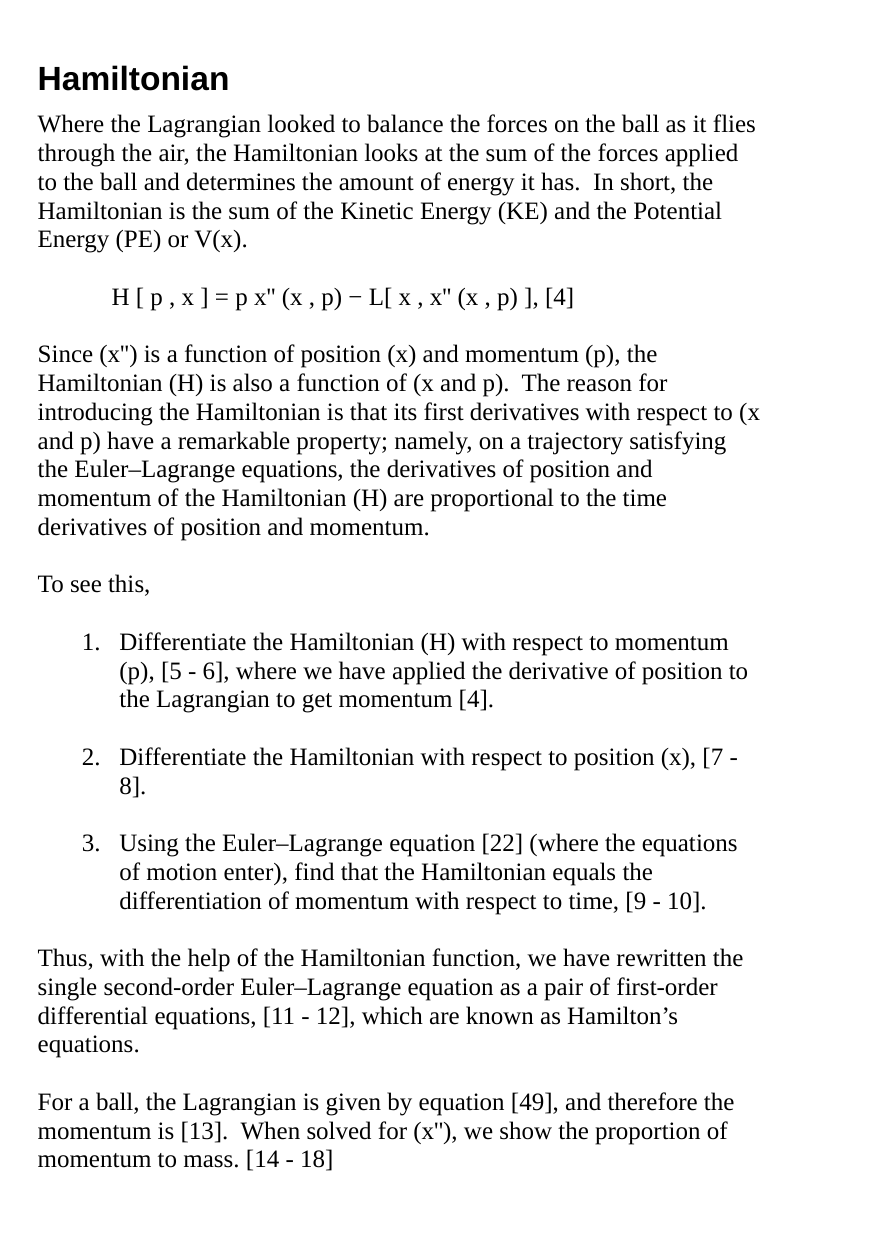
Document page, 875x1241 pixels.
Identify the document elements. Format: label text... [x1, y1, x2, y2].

text H [ p , x ] = p x'' (x , p) − L[ x , x'' (x , p) ], [4] [37, 282, 762, 311]
text Thus, with the help of the Hamiltonian function, we have rewritten the single second-order Euler–Lagrange equation as a pair of first-order differential equations, [11 - 12], which are known as Hamilton’s equations. [37, 943, 762, 1058]
list Differentiate the Hamiltonian (H) with respect to momentum (p), [5 - 6], where we have applied the derivative of position to the Lagrangian to get momentum [4]. [82, 627, 762, 713]
list Differentiate the Hamiltonian with respect to position (x), [7 - 8]. [82, 742, 762, 799]
text Where the Lagrangian looked to balance the forces on the ball as it flies through the air, the Hamiltonian looks at the sum of the forces applied to the ball and determines the amount of energy it has. In short, the Hamiltonian is the sum of the Kinetic Energy (KE) and the Potential Energy (PE) or V(x). [37, 109, 762, 253]
list Using the Euler–Lagrange equation [22] (where the equations of motion enter), find that the Hamiltonian equals the differentiation of momentum with respect to time, [9 - 10]. [82, 828, 762, 914]
text Since (x'') is a function of position (x) and momentum (p), the Hamiltonian (H) is also a function of (x and p). The reason for introducing the Hamiltonian is that its first derivatives with respect to (x and p) have a remarkable property; namely, on a trajectory satisfying the Euler–Lagrange equations, the derivatives of position and momentum of the Hamiltonian (H) are proportional to the time derivatives of position and momentum. [37, 339, 762, 541]
text For a ball, the Lagrangian is given by equation [49], and therefore the momentum is [13]. When solved for (x''), we show the proportion of momentum to mass. [14 - 18] [37, 1087, 762, 1173]
subtitle Hamiltonian [37, 58, 762, 97]
text To see this, [37, 569, 762, 598]
